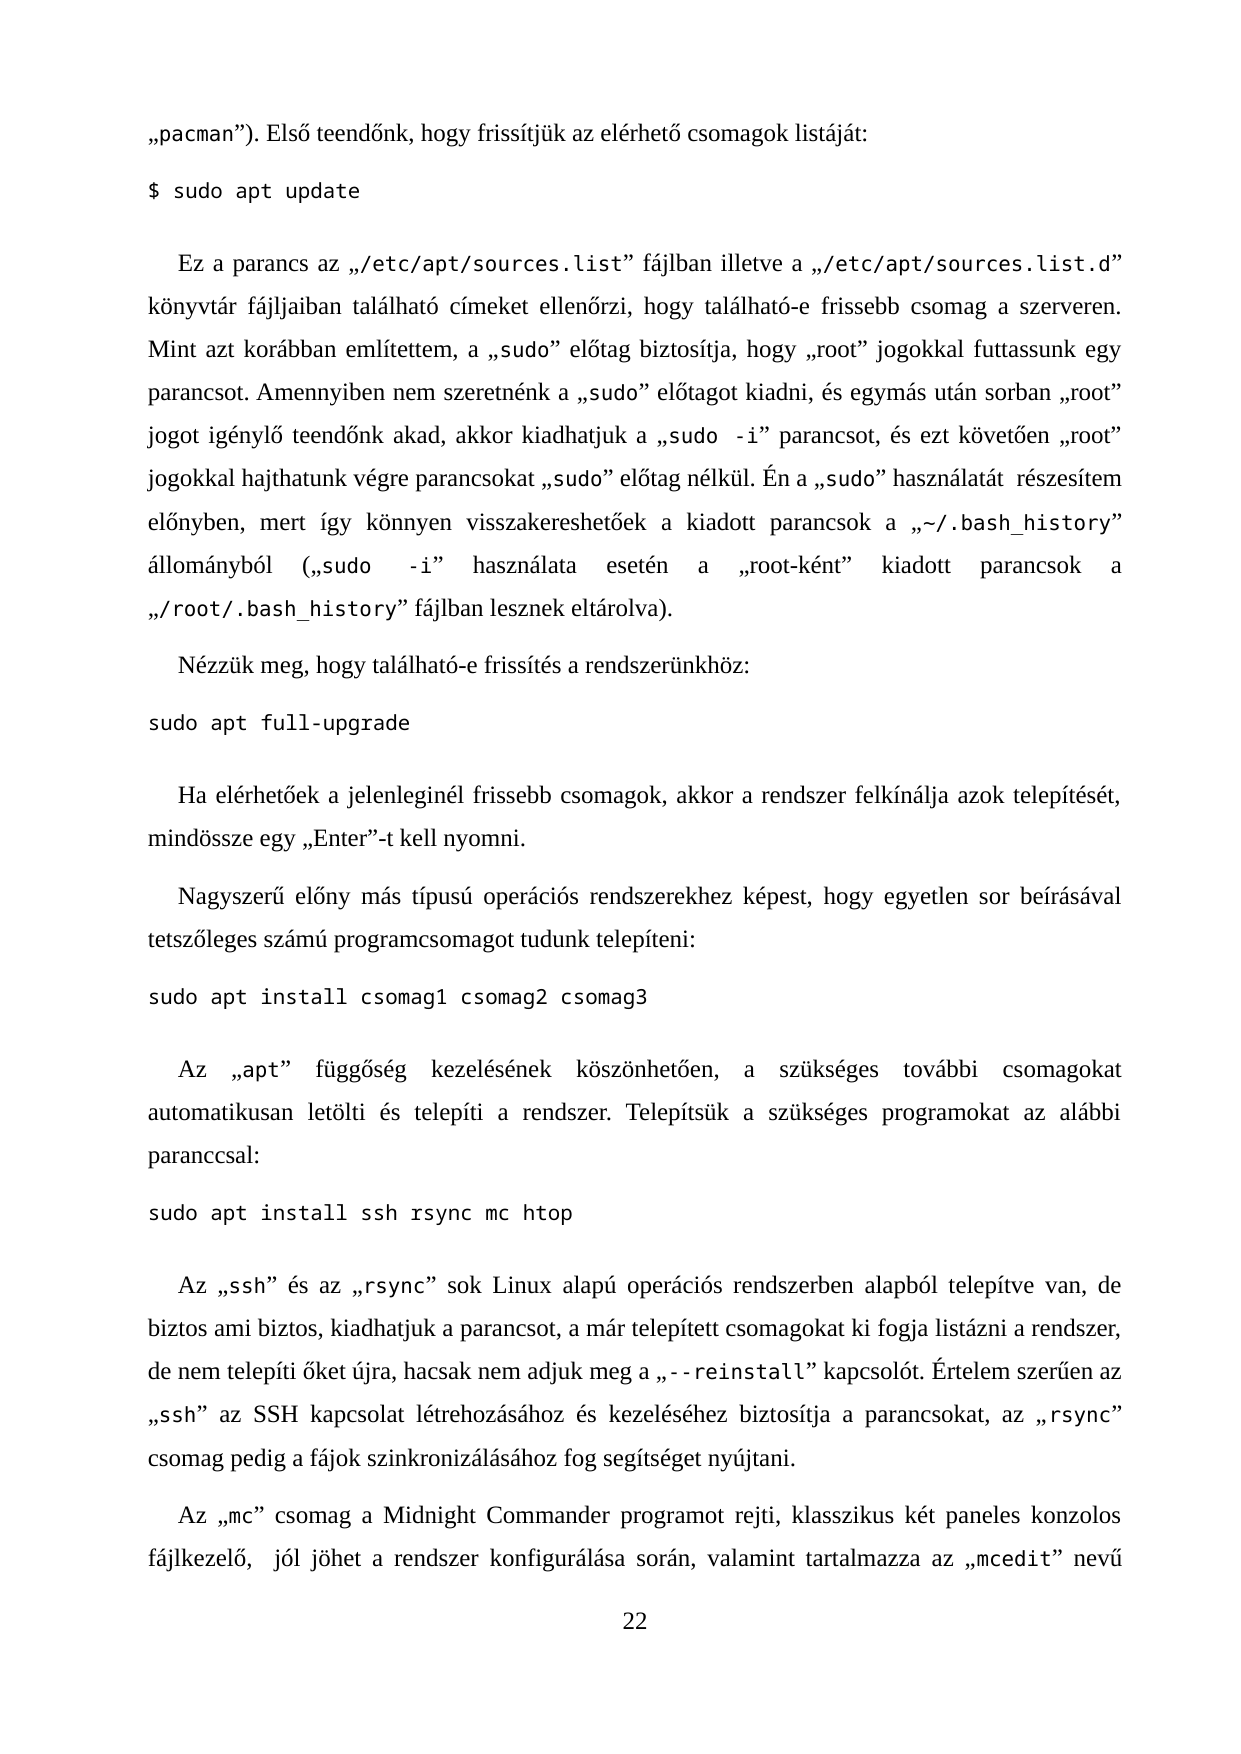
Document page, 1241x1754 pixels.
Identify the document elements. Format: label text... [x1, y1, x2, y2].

text „pacman”). Első teendőnk, hogy frissítjük az elérhető csomagok listáját: [148, 118, 1122, 147]
text $ sudo apt update [148, 176, 1093, 204]
text sudo apt install csomag1 csomag2 csomag3 [148, 982, 1093, 1011]
text Nagyszerű előny más típusú operációs rendszerekhez képest, hogy egyetlen sor beírásával tetszőleges számú programcsomagot tudunk telepíteni: [148, 881, 1122, 953]
text sudo apt full-upgrade [148, 708, 1093, 737]
text Ha elérhetőek a jelenleginél frissebb csomagok, akkor a rendszer felkínálja azok telepítését, mindössze egy „Enter”-t kell nyomni. [148, 780, 1122, 852]
text Ez a parancs az „/etc/apt/sources.list” fájlban illetve a „/etc/apt/sources.list.d” könyvtár fájljaiban található címeket ellenőrzi, hogy található-e frissebb csomag a szerveren. Mint azt korábban említettem, a „sudo” előtag biztosítja, hogy „root” jogokkal futtassunk egy parancsot. Amennyiben nem szeretnénk a „sudo” előtagot kiadni, és egymás után sorban „root” jogot igénylő teendőnk akad, akkor kiadhatjuk a „sudo -i” parancsot, és ezt követően „root” jogokkal hajthatunk végre parancsokat „sudo” előtag nélkül. Én a „sudo” használatát részesítem előnyben, mert így könnyen visszakereshetőek a kiadott parancsok a „~/.bash_history” állományból („sudo -i” használata esetén a „root-ként” kiadott parancsok a „/root/.bash_history” fájlban lesznek eltárolva). [148, 248, 1122, 622]
text Nézzük meg, hogy található-e frissítés a rendszerünkhöz: [148, 651, 1122, 679]
text sudo apt install ssh rsync mc htop [148, 1198, 1093, 1227]
text Az „apt” függőség kezelésének köszönhetően, a szükséges további csomagokat automatikusan letölti és telepíti a rendszer. Telepítsük a szükséges programokat az alábbi paranccsal: [148, 1054, 1122, 1169]
text Az „ssh” és az „rsync” sok Linux alapú operációs rendszerben alapból telepítve van, de biztos ami biztos, kiadhatjuk a parancsot, a már telepített csomagokat ki fogja listázni a rendszer, de nem telepíti őket újra, hacsak nem adjuk meg a „--reinstall” kapcsolót. Értelem szerűen az „ssh” az SSH kapcsolat létrehozásához és kezeléséhez biztosítja a parancsokat, az „rsync” csomag pedig a fájok szinkronizálásához fog segítséget nyújtani. [148, 1270, 1122, 1471]
text Az „mc” csomag a Midnight Commander programot rejti, klasszikus két paneles konzolos fájlkezelő, jól jöhet a rendszer konfigurálása során, valamint tartalmazza az „mcedit” nevű [148, 1500, 1122, 1572]
